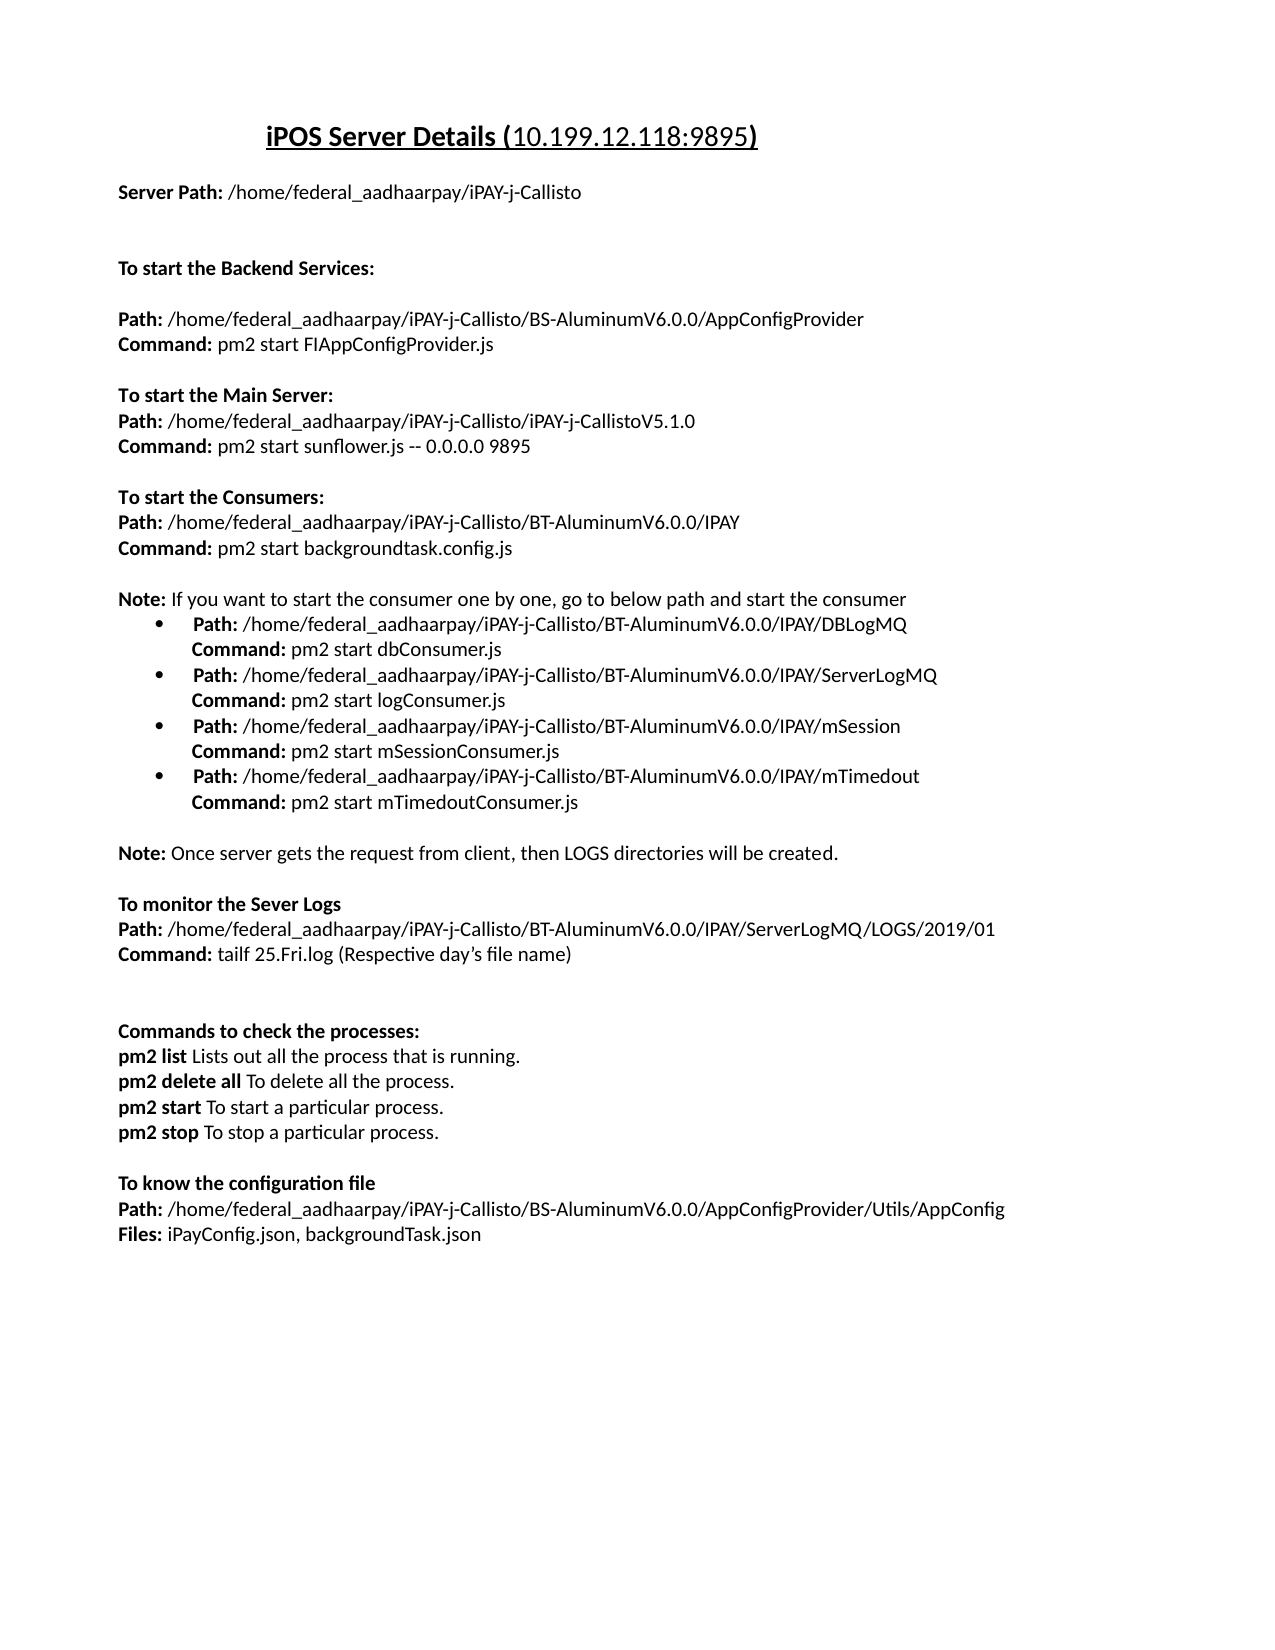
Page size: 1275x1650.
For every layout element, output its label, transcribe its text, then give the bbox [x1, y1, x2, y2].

text To know the configuration file [118, 1170, 1157, 1196]
text pm2 list Lists out all the process that is running. [118, 1043, 1157, 1069]
text Command: pm2 start logConsumer.js [192, 687, 1157, 713]
text pm2 start To start a particular process. [118, 1094, 1157, 1119]
text Path: /home/federal_aadhaarpay/iPAY-j-Callisto/BS-AluminumV6.0.0/AppConfigProvider [118, 306, 1157, 332]
list Path: /home/federal_aadhaarpay/iPAY-j-Callisto/BT-AluminumV6.0.0/IPAY/mSession [156, 713, 1157, 738]
text pm2 stop To stop a particular process. [118, 1119, 1157, 1145]
text Note: If you want to start the consumer one by one, go to below path and start the consumer [118, 586, 1157, 611]
text To monitor the Sever Logs [118, 891, 1157, 916]
text Command: tailf 25.Fri.log (Respective day’s file name) [118, 942, 1157, 967]
list Path: /home/federal_aadhaarpay/iPAY-j-Callisto/BT-AluminumV6.0.0/IPAY/DBLogMQ [156, 611, 1157, 637]
text Command: pm2 start backgroundtask.config.js [118, 535, 1157, 560]
text Command: pm2 start mTimedoutConsumer.js [192, 789, 1157, 814]
text Command: pm2 start FIAppConfigProvider.js [118, 332, 1157, 357]
text Path: /home/federal_aadhaarpay/iPAY-j-Callisto/iPAY-j-CallistoV5.1.0 [118, 408, 1157, 433]
text Command: pm2 start sunflower.js -- 0.0.0.0 9895 [118, 433, 1157, 459]
text Path: /home/federal_aadhaarpay/iPAY-j-Callisto/BS-AluminumV6.0.0/AppConfigProvider/Utils/AppConfig [118, 1196, 1157, 1221]
text To start the Backend Services: [118, 255, 1157, 281]
list Path: /home/federal_aadhaarpay/iPAY-j-Callisto/BT-AluminumV6.0.0/IPAY/ServerLogMQ [156, 662, 1157, 687]
text Path: /home/federal_aadhaarpay/iPAY-j-Callisto/BT-AluminumV6.0.0/IPAY [118, 509, 1157, 535]
list Path: /home/federal_aadhaarpay/iPAY-j-Callisto/BT-AluminumV6.0.0/IPAY/mTimedout [156, 764, 1157, 789]
text Note: Once server gets the request from client, then LOGS directories will be created. [118, 840, 1157, 865]
text Command: pm2 start dbConsumer.js [192, 637, 1157, 662]
text iPOS Server Details (10.199.12.118:9895) [118, 118, 1157, 154]
text Files: iPayConfig.json, backgroundTask.json [118, 1221, 1157, 1247]
text To start the Consumers: [118, 484, 1157, 509]
text Commands to check the processes: [118, 1018, 1157, 1043]
text Command: pm2 start mSessionConsumer.js [192, 738, 1157, 764]
text pm2 delete all To delete all the process. [118, 1069, 1157, 1094]
text Path: /home/federal_aadhaarpay/iPAY-j-Callisto/BT-AluminumV6.0.0/IPAY/ServerLogMQ/LOGS/2019/01 [118, 916, 1157, 942]
text Server Path: /home/federal_aadhaarpay/iPAY-j-Callisto [118, 179, 1157, 204]
text To start the Main Server: [118, 382, 1157, 408]
